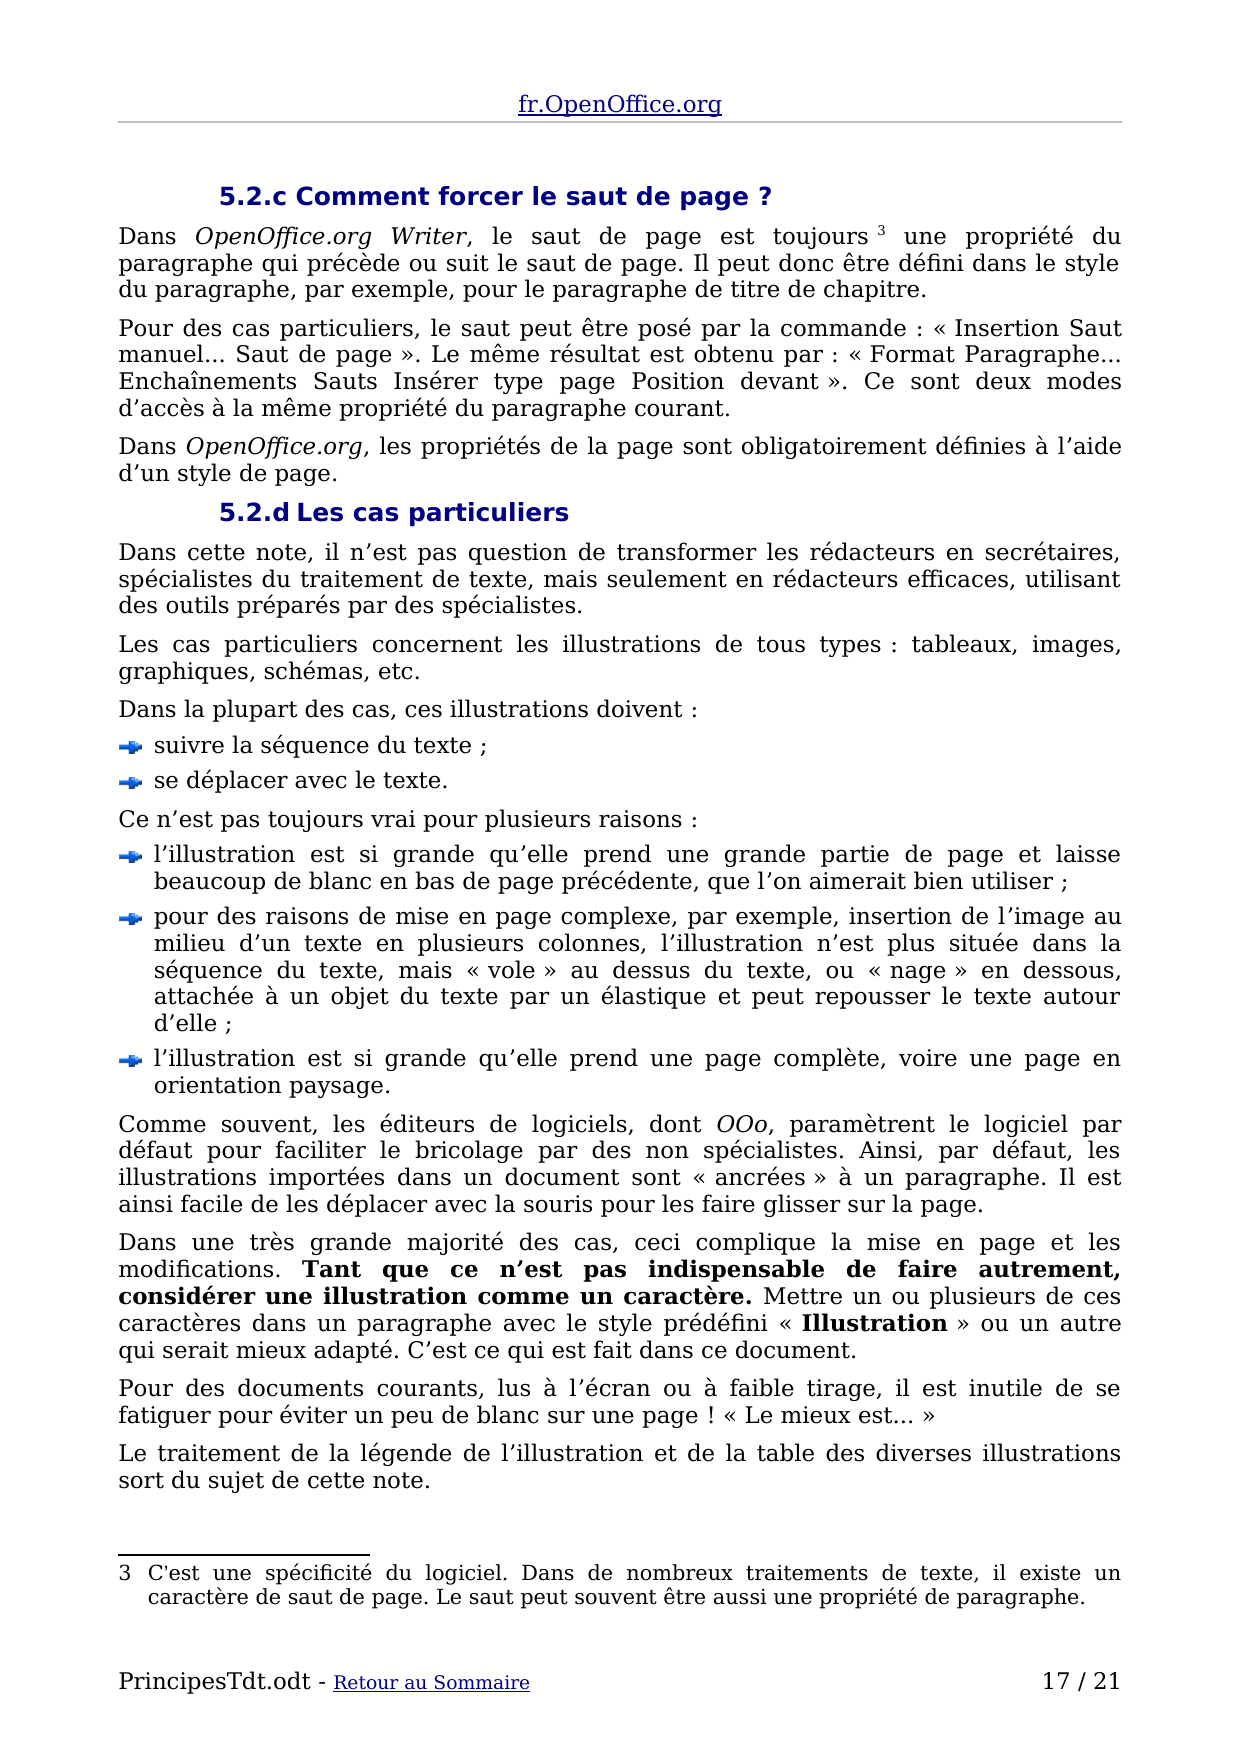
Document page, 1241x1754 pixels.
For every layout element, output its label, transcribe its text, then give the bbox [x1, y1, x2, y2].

text Dans OpenOffice.org, les propriétés de la page sont obligatoirement définies à l’aide d’un style de page. [118, 433, 1122, 487]
subtitle Dans la plupart des cas, ces illustrations doivent : [118, 696, 1122, 723]
list l’illustration est si grande qu’elle prend une grande partie de page et laisse beaucoup de blanc en bas de page précédente, que l’on aimerait bien utiliser ; [118, 841, 1122, 894]
text Dans OpenOffice.org Writer, le saut de page est toujours une propriété du paragraphe qui précède ou suit le saut de page. Il peut donc être défini dans le style du paragraphe, par exemple, pour le paragraphe de titre de chapitre. [118, 223, 1122, 303]
picture [119, 1055, 142, 1067]
subtitle Comment forcer le saut de page ? [218, 182, 1122, 211]
text Comme souvent, les éditeurs de logiciels, dont OOo, paramètrent le logiciel par défaut pour faciliter le bricolage par des non spécialistes. Ainsi, par défaut, les illustrations importées dans un document sont « ancrées » à un paragraphe. Il est ainsi facile de les déplacer avec la souris pour les faire glisser sur la page. [118, 1111, 1122, 1217]
subtitle Les cas particuliers [218, 498, 1122, 528]
list l’illustration est si grande qu’elle prend une page complète, voire une page en orientation paysage. [118, 1046, 1122, 1099]
text Les cas particuliers concernent les illustrations de tous types : tableaux, images, graphiques, schémas, etc. [118, 631, 1122, 684]
text Dans une très grande majorité des cas, ceci complique la mise en page et les modifications. Tant que ce n’est pas indispensable de faire autrement, considérer une illustration comme un caractère. Mettre un ou plusieurs de ces caractères dans un paragraphe avec le style prédéfini « Illustration » ou un autre qui serait mieux adapté. C’est ce qui est fait dans ce document. [118, 1229, 1122, 1363]
picture [119, 777, 142, 789]
list se déplacer avec le texte. [118, 767, 1122, 794]
list pour des raisons de mise en page complexe, par exemple, insertion de l’image au milieu d’un texte en plusieurs colonnes, l’illustration n’est plus située dans la séquence du texte, mais « vole » au dessus du texte, ou « nage » en dessous, attachée à un objet du texte par un élastique et peut repousser le texte autour d’elle ; [118, 903, 1122, 1037]
text Le traitement de la légende de l’illustration et de la table des diverses illustrations sort du sujet de cette note. [118, 1440, 1122, 1494]
text C’est une spécificité du logiciel. Dans de nombreux traitements de texte, il existe un caractère de saut de page. Le saut peut souvent être aussi une propriété de paragraphe. [118, 1561, 1122, 1609]
picture [119, 913, 142, 925]
text Dans cette note, il n’est pas question de transformer les rédacteurs en secrétaires, spécialistes du traitement de texte, mais seulement en rédacteurs efficaces, utilisant des outils préparés par des spécialistes. [118, 539, 1122, 619]
text Pour des cas particuliers, le saut peut être posé par la commande : « Insertion Saut manuel... Saut de page ». Le même résultat est obtenu par : « Format Paragraphe... Enchaînements Sauts Insérer type page Position devant ». Ce sont deux modes d’accès à la même propriété du paragraphe courant. [118, 315, 1122, 422]
text Pour des documents courants, lus à l’écran ou à faible tirage, il est inutile de se fatiguer pour éviter un peu de blanc sur une page ! « Le mieux est... » [118, 1375, 1122, 1428]
picture [119, 851, 142, 863]
subtitle Ce n’est pas toujours vrai pour plusieurs raisons : [118, 806, 1122, 832]
list suivre la séquence du texte ; [118, 732, 1122, 758]
picture [119, 741, 142, 754]
